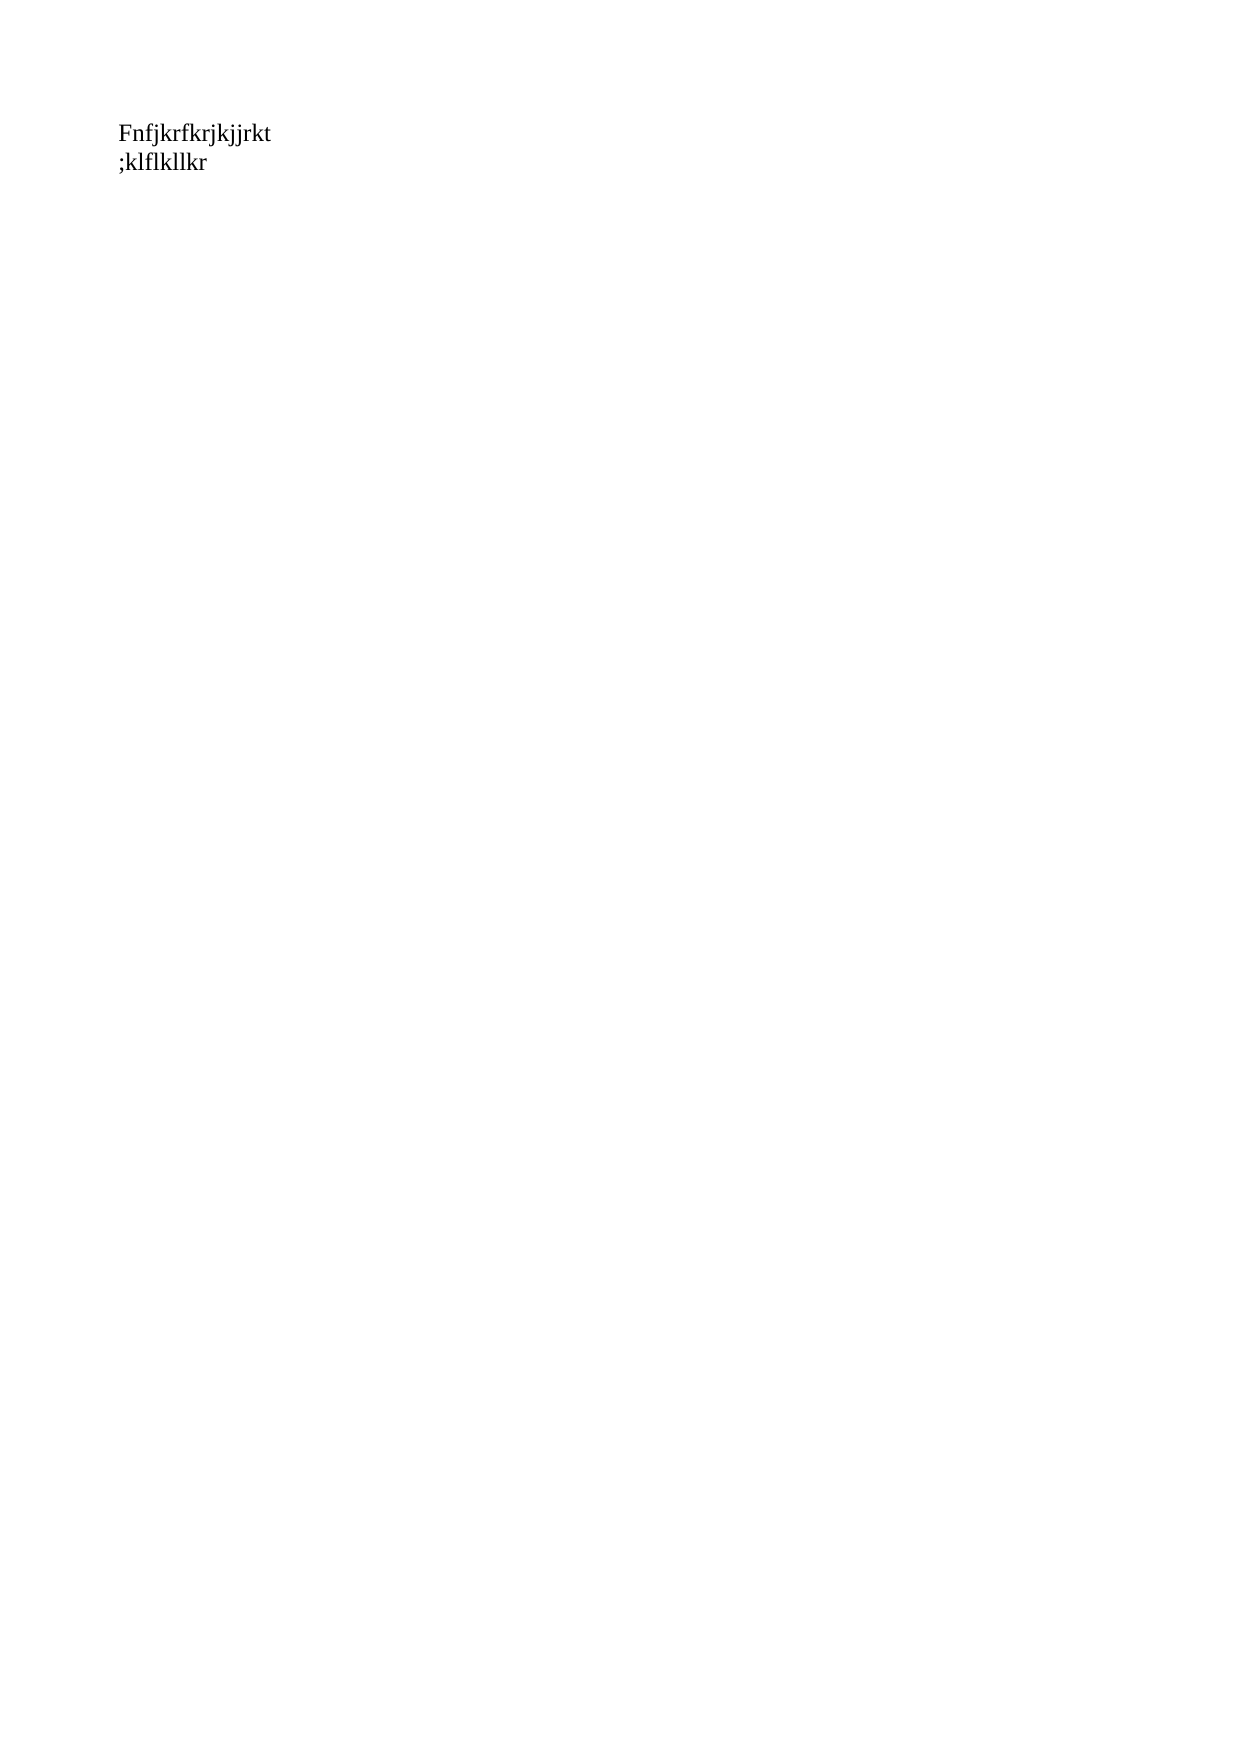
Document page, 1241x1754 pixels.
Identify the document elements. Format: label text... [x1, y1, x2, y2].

text Fnfjkrfkrjkjjrkt ;klflkllkr [118, 118, 1122, 176]
